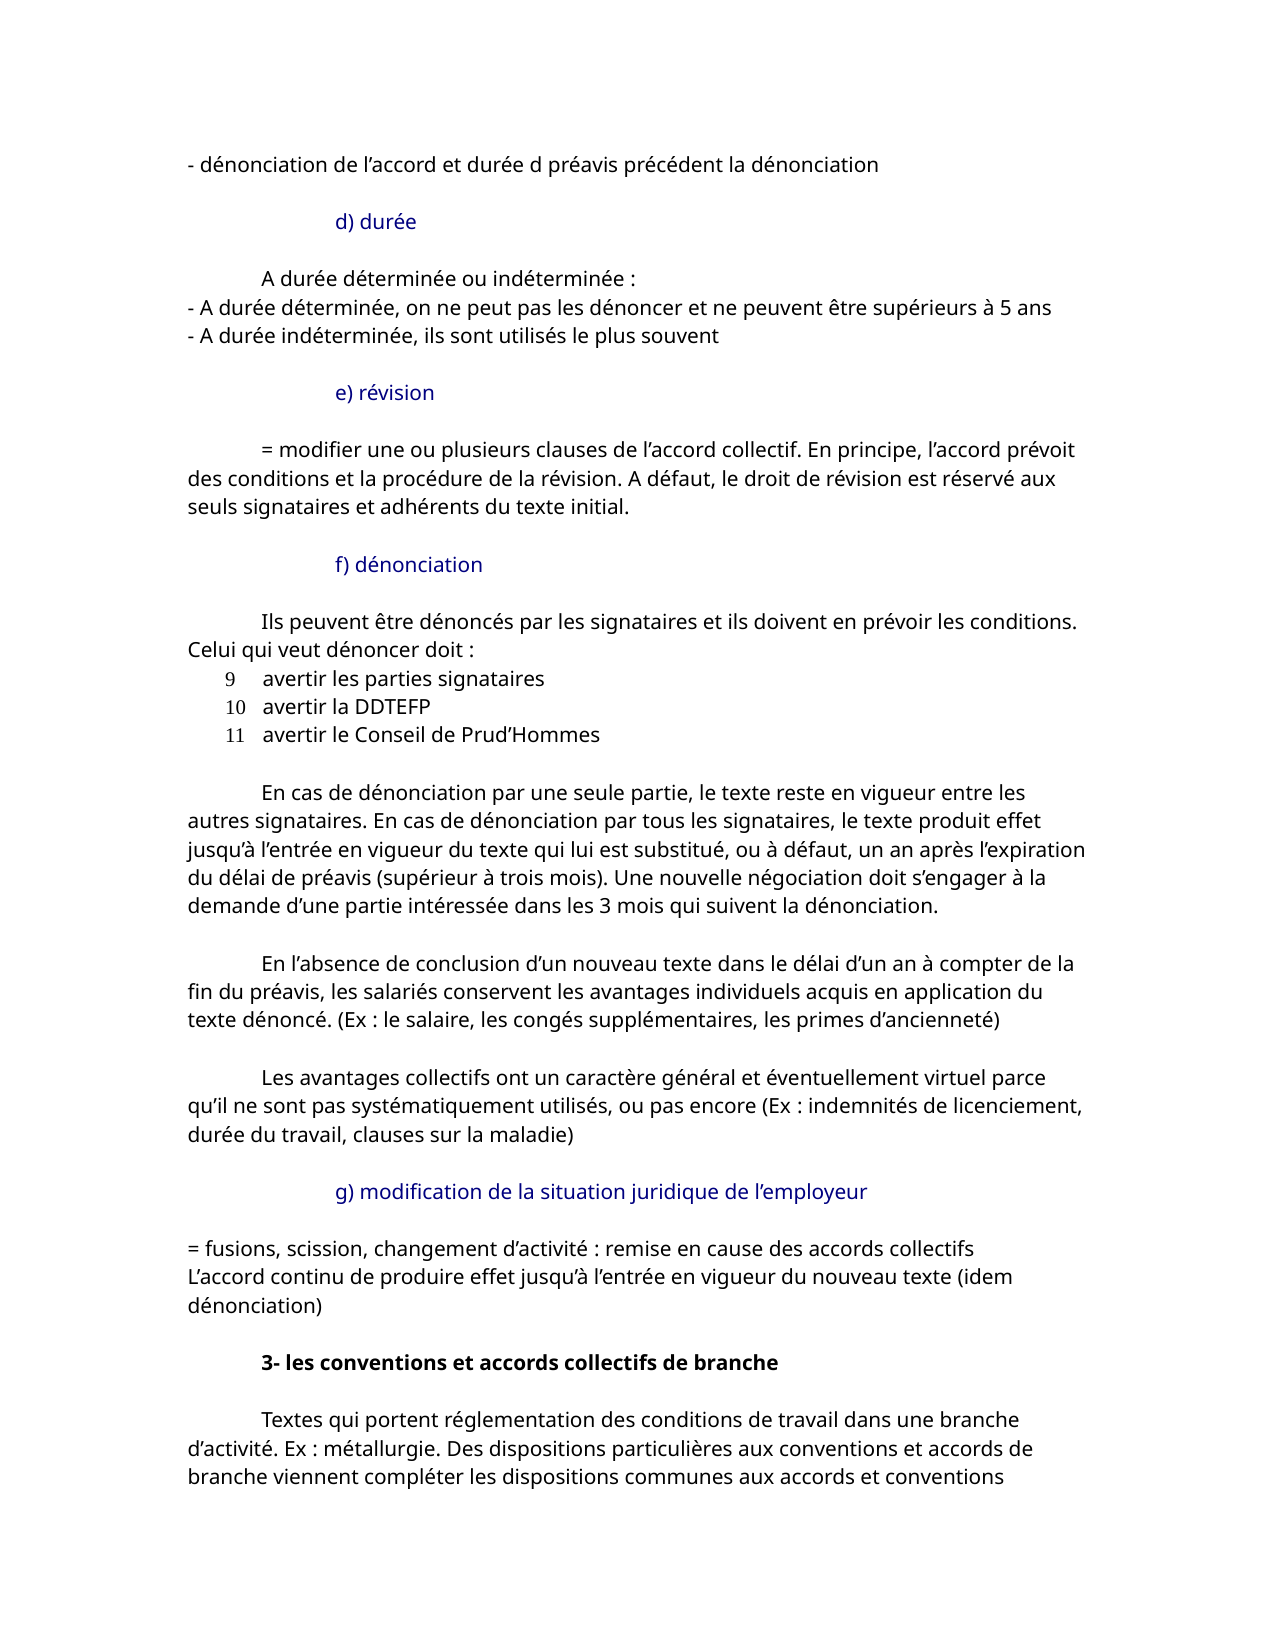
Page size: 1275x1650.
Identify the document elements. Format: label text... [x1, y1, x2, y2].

text Textes qui portent réglementation des conditions de travail dans une branche d’activité. Ex : métallurgie. Des dispositions particulières aux conventions et accords de branche viennent compléter les dispositions communes aux accords et conventions [187, 1405, 1087, 1491]
text - A durée déterminée, on ne peut pas les dénoncer et ne peuvent être supérieurs à 5 ans [187, 293, 1087, 321]
text En cas de dénonciation par une seule partie, le texte reste en vigueur entre les autres signataires. En cas de dénonciation par tous les signataires, le texte produit effet jusqu’à l’entrée en vigueur du texte qui lui est substitué, ou à défaut, un an après l’expiration du délai de préavis (supérieur à trois mois). Une nouvelle négociation doit s’engager à la demande d’une partie intéressée dans les 3 mois qui suivent la dénonciation. [187, 778, 1087, 920]
list avertir les parties signataires [225, 664, 1087, 692]
text = fusions, scission, changement d’activité : remise en cause des accords collectifs [187, 1234, 1087, 1262]
text = modifier une ou plusieurs clauses de l’accord collectif. En principe, l’accord prévoit des conditions et la procédure de la révision. A défaut, le droit de révision est réservé aux seuls signataires et adhérents du texte initial. [187, 436, 1087, 521]
text A durée déterminée ou indéterminée : [187, 264, 1087, 293]
text Les avantages collectifs ont un caractère général et éventuellement virtuel parce qu’il ne sont pas systématiquement utilisés, ou pas encore (Ex : indemnités de licenciement, durée du travail, clauses sur la maladie) [187, 1063, 1087, 1148]
text En l’absence de conclusion d’un nouveau texte dans le délai d’un an à compter de la fin du préavis, les salariés conservent les avantages individuels acquis en application du texte dénoncé. (Ex : le salaire, les congés supplémentaires, les primes d’ancienneté) [187, 949, 1087, 1034]
text g) modification de la situation juridique de l’employeur [187, 1177, 1087, 1205]
text - A durée indéterminée, ils sont utilisés le plus souvent [187, 321, 1087, 350]
text 3- les conventions et accords collectifs de branche [187, 1348, 1087, 1377]
text - dénonciation de l’accord et durée d préavis précédent la dénonciation [187, 150, 1087, 178]
list avertir le Conseil de Prud’Hommes [225, 721, 1087, 749]
text L’accord continu de produire effet jusqu’à l’entrée en vigueur du nouveau texte (idem dénonciation) [187, 1262, 1087, 1319]
text Ils peuvent être dénoncés par les signataires et ils doivent en prévoir les conditions. Celui qui veut dénoncer doit : [187, 607, 1087, 664]
list avertir la DDTEFP [225, 692, 1087, 721]
text e) révision [187, 378, 1087, 407]
text f) dénonciation [187, 550, 1087, 578]
text d) durée [261, 207, 1087, 236]
